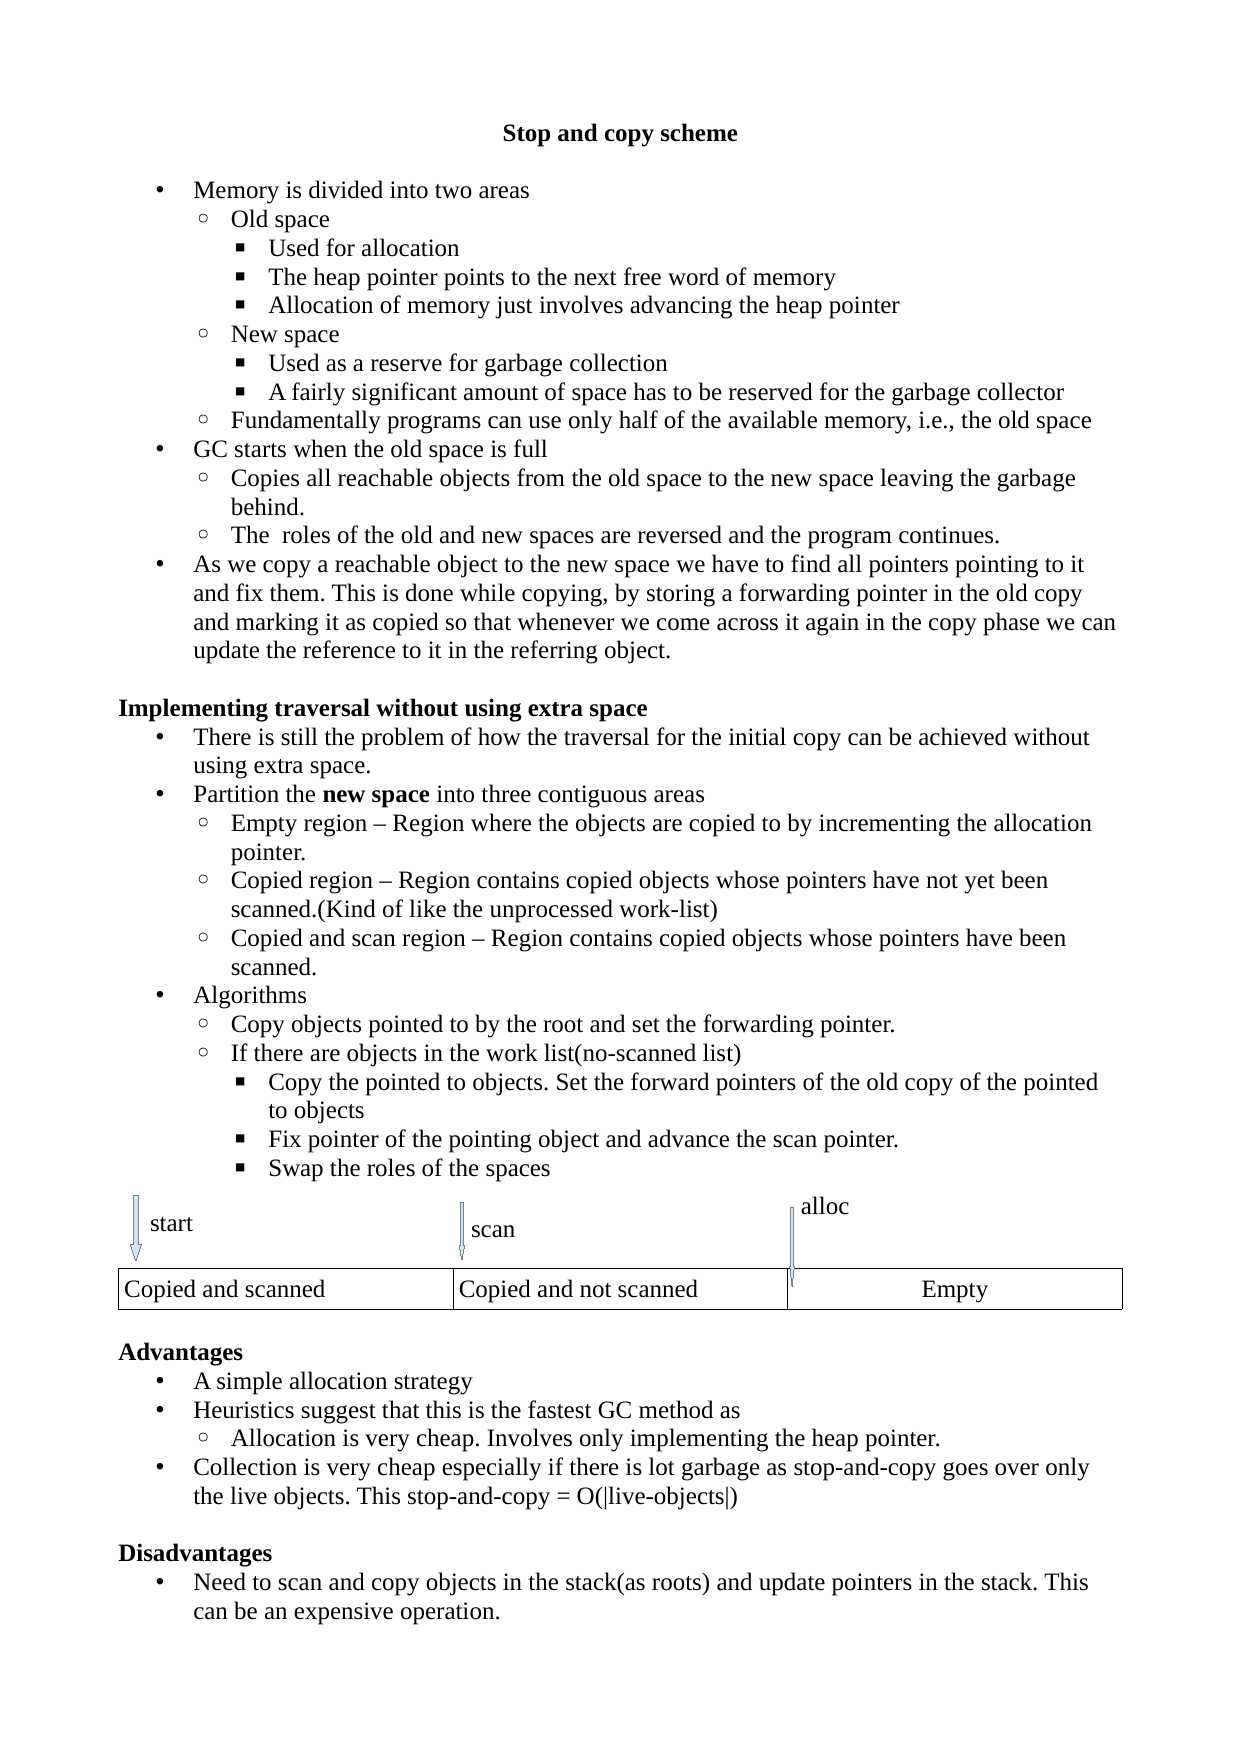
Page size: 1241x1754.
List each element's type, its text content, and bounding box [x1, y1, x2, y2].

list Need to scan and copy objects in the stack(as roots) and update pointers in the stack. This can be an expensive operation. [156, 1567, 1122, 1625]
list Copied and scan region – Region contains copied objects whose pointers have been scanned. [193, 923, 1122, 981]
list Empty region – Region where the objects are copied to by incrementing the allocation pointer. [193, 808, 1122, 866]
list Collection is very cheap especially if there is lot garbage as stop-and-copy goes over only the live objects. This stop-and-copy = O(|live-objects|) [156, 1452, 1122, 1510]
text Stop and copy scheme [118, 118, 1122, 147]
list Copy the pointed to objects. Set the forward pointers of the old copy of the pointed to objects [231, 1067, 1122, 1124]
list Allocation is very cheap. Involves only implementing the heap pointer. [193, 1423, 1122, 1452]
list Copies all reachable objects from the old space to the new space leaving the garbage behind. [193, 463, 1122, 521]
list Used as a reserve for garbage collection [231, 348, 1122, 377]
text Advantages [118, 1337, 1122, 1366]
text Disadvantages [118, 1538, 1122, 1567]
text Implementing traversal without using extra space [118, 693, 1122, 722]
list Partition the new space into three contiguous areas [156, 779, 1122, 808]
list Algorithms [156, 981, 1122, 1009]
list Fundamentally programs can use only half of the available memory, i.e., the old space [193, 406, 1122, 434]
list Memory is divided into two areas [156, 176, 1122, 204]
list Allocation of memory just involves advancing the heap pointer [231, 291, 1122, 319]
table_header Copied and scanned [119, 1269, 453, 1308]
list There is still the problem of how the traversal for the initial copy can be achieved without using extra space. [156, 722, 1122, 779]
list The roles of the old and new spaces are reversed and the program continues. [193, 521, 1122, 549]
table_header Copied and not scanned [454, 1269, 787, 1308]
list Copied region – Region contains copied objects whose pointers have not yet been scanned.(Kind of like the unprocessed work-list) [193, 866, 1122, 923]
list GC starts when the old space is full [156, 434, 1122, 463]
list If there are objects in the work list(no-scanned list) [193, 1038, 1122, 1067]
list Swap the roles of the spaces [231, 1153, 1122, 1182]
list Fix pointer of the pointing object and advance the scan pointer. [231, 1124, 1122, 1153]
list Old space [193, 204, 1122, 233]
list The heap pointer points to the next free word of memory [231, 262, 1122, 291]
list A fairly significant amount of space has to be reserved for the garbage collector [231, 377, 1122, 406]
list Used for allocation [231, 233, 1122, 262]
list New space [193, 319, 1122, 348]
table_header Empty [788, 1269, 1122, 1308]
list Copy objects pointed to by the root and set the forwarding pointer. [193, 1009, 1122, 1038]
list A simple allocation strategy [156, 1366, 1122, 1395]
list As we copy a reachable object to the new space we have to find all pointers pointing to it and fix them. This is done while copying, by storing a forwarding pointer in the old copy and marking it as copied so that whenever we come across it again in the copy phase we can update the reference to it in the referring object. [156, 549, 1122, 664]
list Heuristics suggest that this is the fastest GC method as [156, 1395, 1122, 1423]
